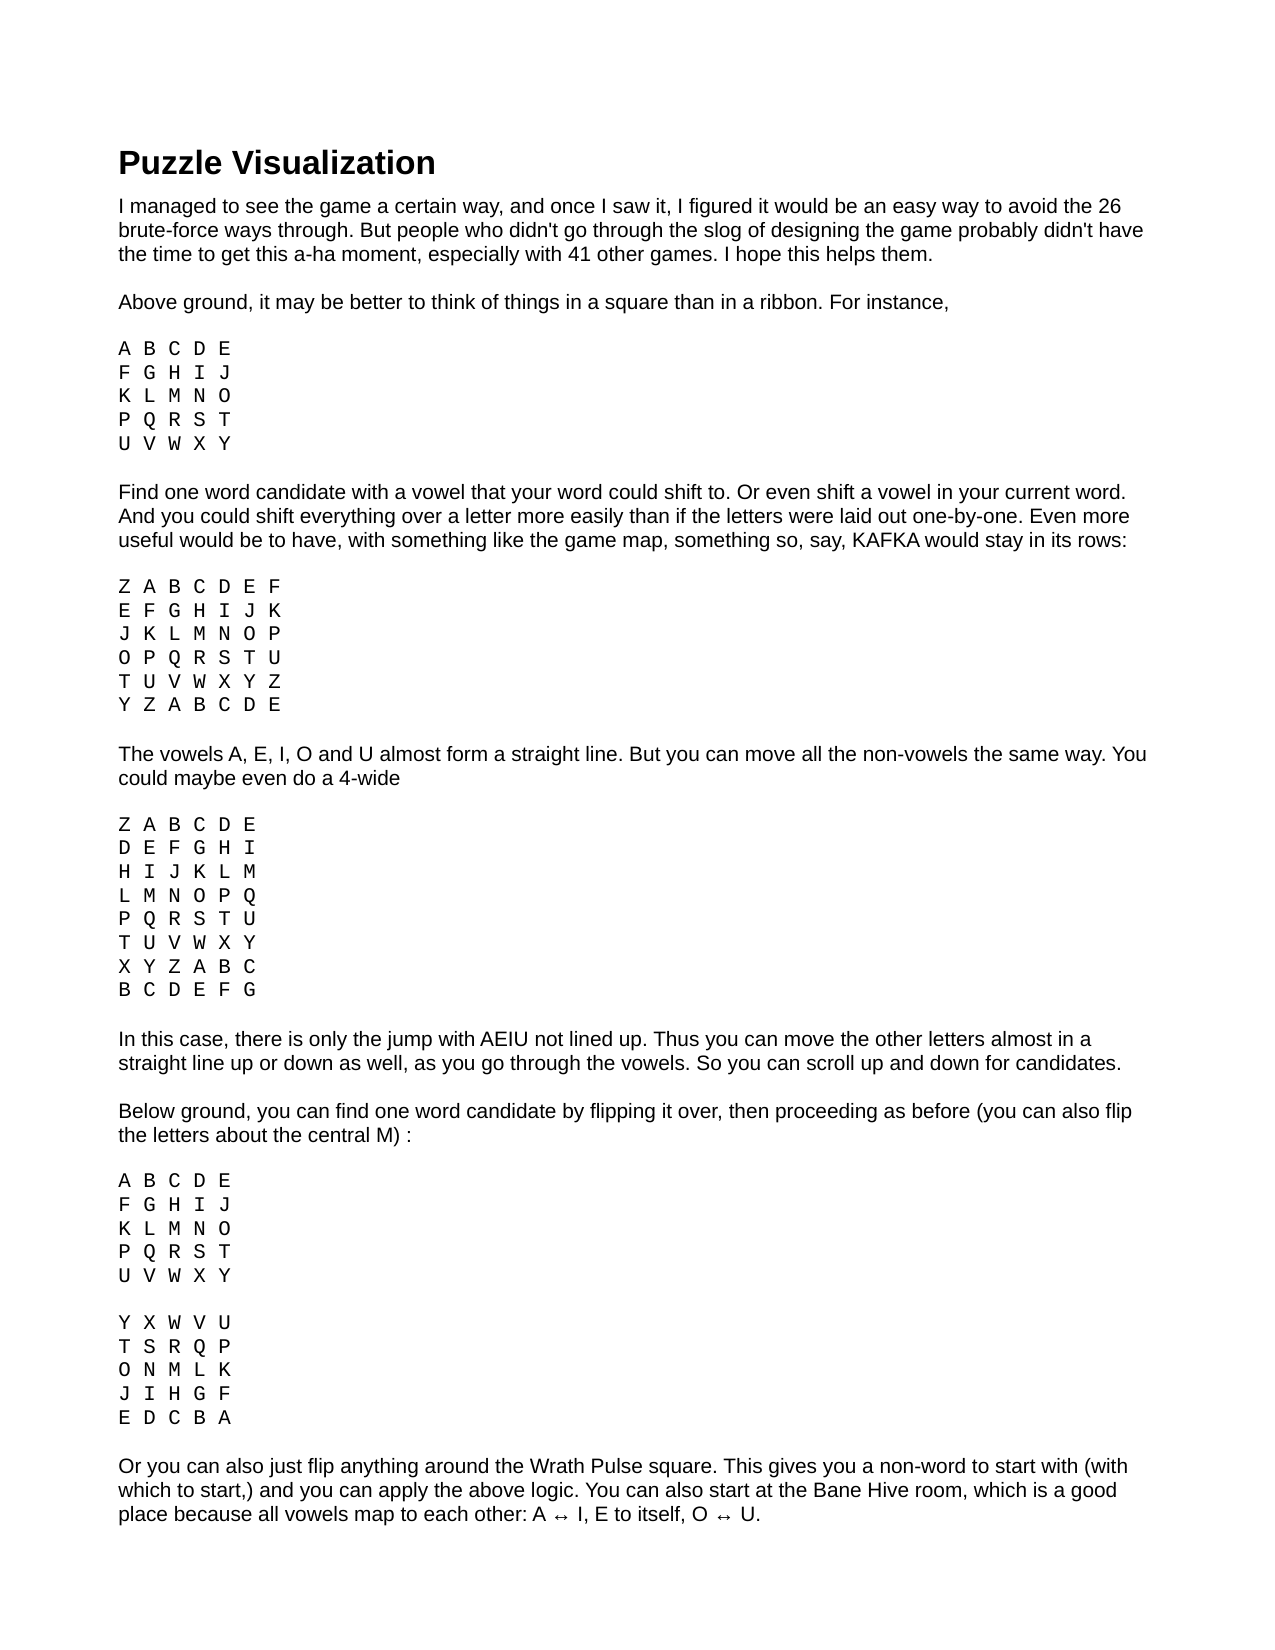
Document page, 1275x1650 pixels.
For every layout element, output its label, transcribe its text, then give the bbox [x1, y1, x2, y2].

text Y Z A B C D E [118, 694, 1157, 718]
text X Y Z A B C [118, 956, 1157, 979]
text J I H G F [118, 1383, 1157, 1407]
text J K L M N O P [118, 623, 1157, 647]
text H I J K L M [118, 861, 1157, 885]
text T U V W X Y Z [118, 671, 1157, 694]
text T U V W X Y [118, 932, 1157, 956]
subtitle Puzzle Visualization [118, 143, 1157, 182]
text Or you can also just flip anything around the Wrath Pulse square. This gives you a non-word to start with (with which to start,) and you can apply the above logic. You can also start at the Bane Hive room, which is a good place because all vowels map to each other: A ↔ I, E to itself, O ↔ U. [118, 1454, 1157, 1526]
text B C D E F G [118, 979, 1157, 1003]
text Z A B C D E [118, 814, 1157, 837]
text L M N O P Q [118, 885, 1157, 908]
text O N M L K [118, 1359, 1157, 1383]
text A B C D E [118, 1170, 1157, 1194]
text A B C D E [118, 338, 1157, 362]
text E F G H I J K [118, 600, 1157, 623]
text D E F G H I [118, 837, 1157, 861]
text I managed to see the game a certain way, and once I saw it, I figured it would be an easy way to avoid the 26 brute-force ways through. But people who didn't go through the slog of designing the game probably didn't have the time to get this a-ha moment, especially with 41 other games. I hope this helps them. [118, 194, 1157, 266]
text F G H I J [118, 362, 1157, 385]
text F G H I J [118, 1194, 1157, 1218]
text E D C B A [118, 1407, 1157, 1430]
text T S R Q P [118, 1336, 1157, 1359]
text The vowels A, E, I, O and U almost form a straight line. But you can move all the non-vowels the same way. You could maybe even do a 4-wide [118, 742, 1157, 790]
text U V W X Y [118, 433, 1157, 456]
text Below ground, you can find one word candidate by flipping it over, then proceeding as before (you can also flip the letters about the central M) : [118, 1099, 1157, 1147]
text Find one word candidate with a vowel that your word could shift to. Or even shift a vowel in your current word. And you could shift everything over a letter more easily than if the letters were laid out one-by-one. Even more useful would be to have, with something like the game map, something so, say, KAFKA would stay in its rows: [118, 480, 1157, 552]
text O P Q R S T U [118, 647, 1157, 671]
text P Q R S T [118, 409, 1157, 433]
text U V W X Y [118, 1265, 1157, 1288]
text Y X W V U [118, 1312, 1157, 1336]
text In this case, there is only the jump with AEIU not lined up. Thus you can move the other letters almost in a straight line up or down as well, as you go through the vowels. So you can scroll up and down for candidates. [118, 1027, 1157, 1075]
text K L M N O [118, 1218, 1157, 1241]
text P Q R S T U [118, 908, 1157, 932]
text Above ground, it may be better to think of things in a square than in a ribbon. For instance, [118, 290, 1157, 314]
text Z A B C D E F [118, 576, 1157, 600]
text K L M N O [118, 385, 1157, 409]
text P Q R S T [118, 1241, 1157, 1265]
